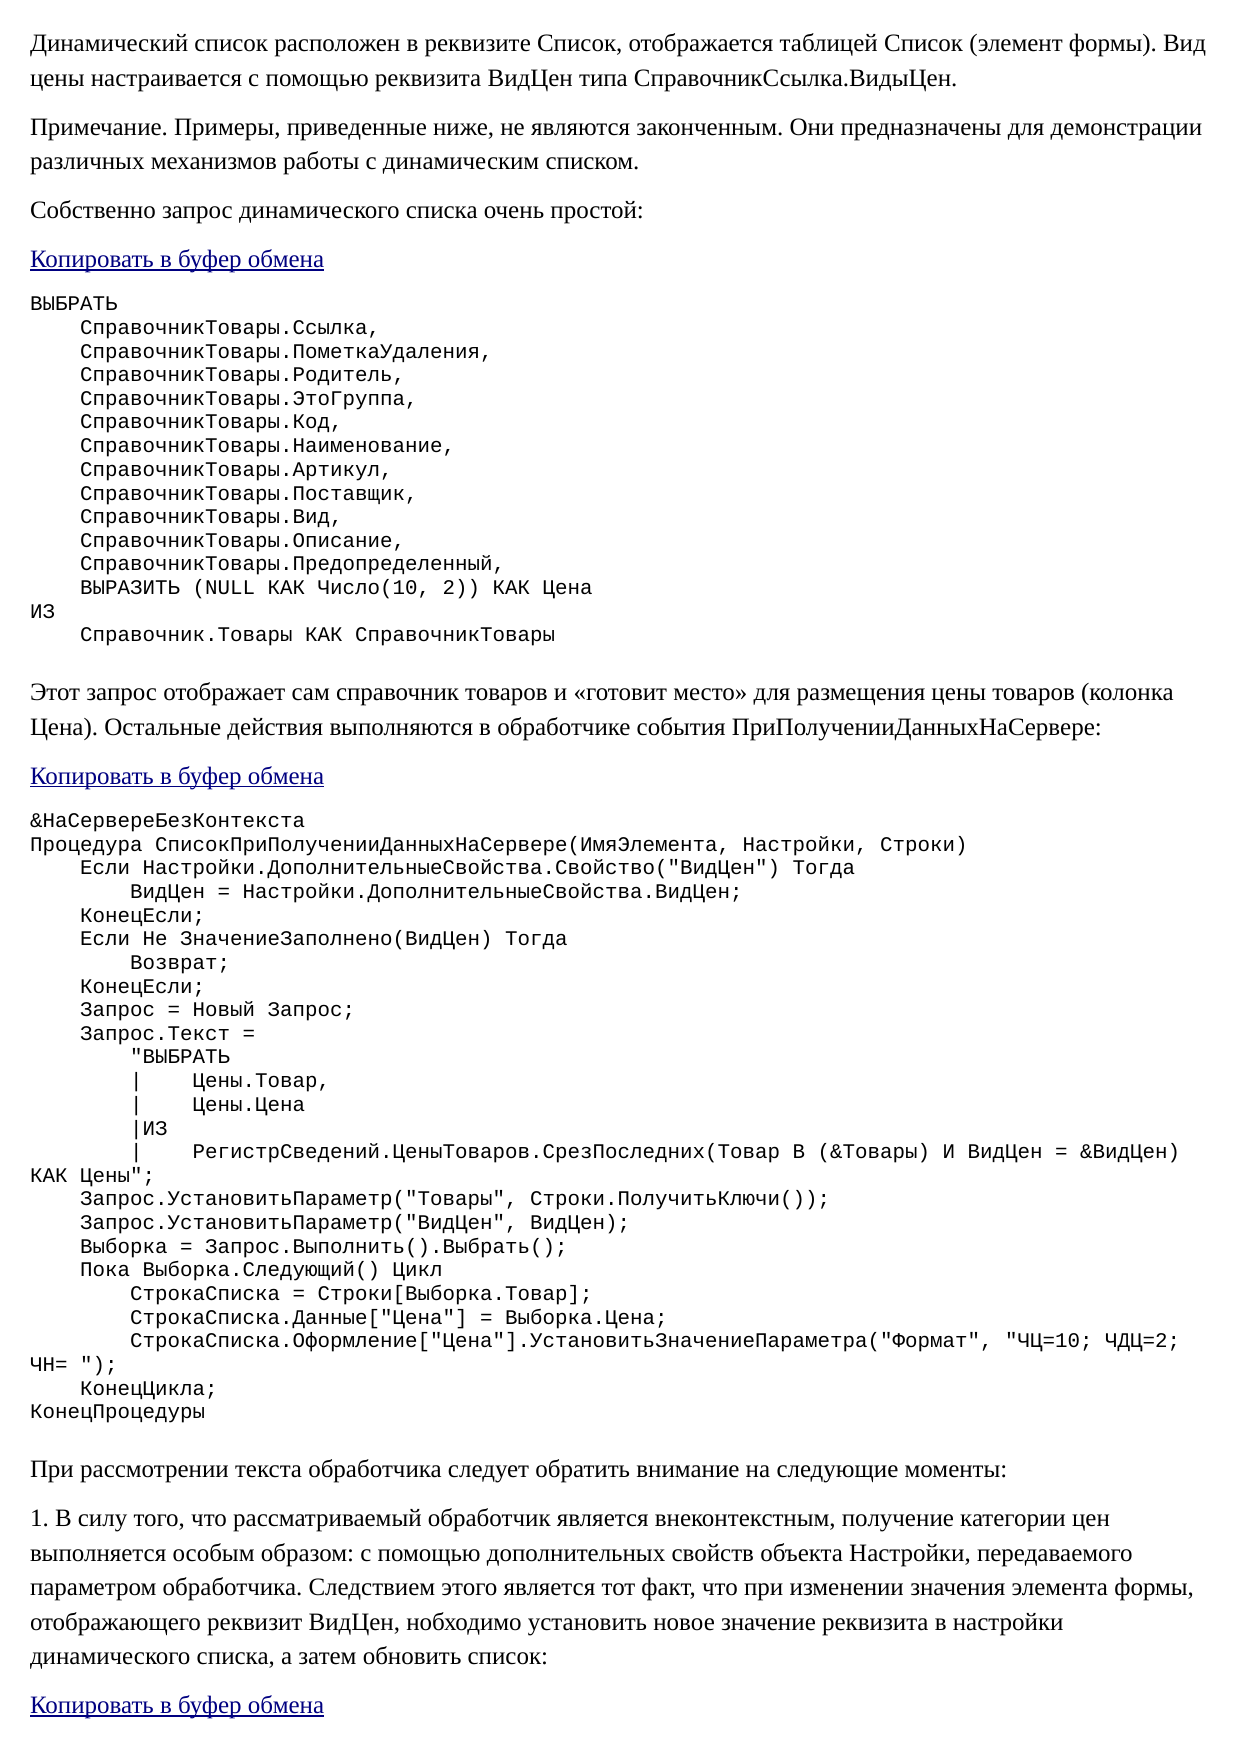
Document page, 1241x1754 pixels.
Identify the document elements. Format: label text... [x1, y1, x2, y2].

text "ВЫБРАТЬ [30, 1047, 1211, 1070]
text СправочникТовары.ПометкаУдаления, [30, 341, 1211, 364]
text Копировать в буфер обмена [30, 761, 1211, 790]
text Запрос.УстановитьПараметр("Товары", Строки.ПолучитьКлючи()); [30, 1188, 1211, 1212]
text Запрос = Новый Запрос; [30, 999, 1211, 1023]
text СправочникТовары.Ссылка, [30, 317, 1211, 341]
text Динамический список расположен в реквизите Список, отображается таблицей Список (элемент формы). Вид цены настраивается с помощью реквизита ВидЦен типа СправочникСсылка.ВидыЦен. [30, 28, 1211, 91]
text Справочник.Товары КАК СправочникТовары [30, 624, 1211, 648]
text 1. В силу того, что рассматриваемый обработчик является внеконтекстным, получение категории цен выполняется особым образом: с помощью дополнительных свойств объекта Настройки, передаваемого параметром обработчика. Следствием этого является тот факт, что при изменении значения элемента формы, отображающего реквизит ВидЦен, нобходимо установить новое значение реквизита в настройки динамического списка, а затем обновить список: [30, 1503, 1211, 1670]
text Если Не ЗначениеЗаполнено(ВидЦен) Тогда [30, 928, 1211, 952]
text | Цены.Цена [30, 1094, 1211, 1117]
text КонецЕсли; [30, 976, 1211, 999]
text СправочникТовары.Поставщик, [30, 482, 1211, 506]
text ВидЦен = Настройки.ДополнительныеСвойства.ВидЦен; [30, 881, 1211, 905]
text СтрокаСписка.Оформление["Цена"].УстановитьЗначениеПараметра("Формат", "ЧЦ=10; ЧДЦ=2; ЧН= "); [30, 1330, 1211, 1378]
text СправочникТовары.Описание, [30, 530, 1211, 553]
text СправочникТовары.Наименование, [30, 435, 1211, 459]
text ВЫБРАТЬ [30, 293, 1211, 317]
text СправочникТовары.Код, [30, 412, 1211, 435]
text &НаСервереБезКонтекста [30, 810, 1211, 834]
text СправочникТовары.Предопределенный, [30, 553, 1211, 577]
text СтрокаСписка = Строки[Выборка.Товар]; [30, 1283, 1211, 1307]
text Копировать в буфер обмена [30, 1690, 1211, 1719]
text | Цены.Товар, [30, 1070, 1211, 1094]
text Запрос.УстановитьПараметр("ВидЦен", ВидЦен); [30, 1212, 1211, 1236]
text При рассмотрении текста обработчика следует обратить внимание на следующие моменты: [30, 1454, 1211, 1483]
text Собственно запрос динамического списка очень простой: [30, 195, 1211, 224]
text СправочникТовары.Родитель, [30, 364, 1211, 388]
text Выборка = Запрос.Выполнить().Выбрать(); [30, 1236, 1211, 1259]
text ИЗ [30, 601, 1211, 624]
text Если Настройки.ДополнительныеСвойства.Свойство("ВидЦен") Тогда [30, 857, 1211, 881]
text Примечание. Примеры, приведенные ниже, не являются законченным. Они предназначены для демонстрации различных механизмов работы с динамическим списком. [30, 112, 1211, 175]
text КонецЦикла; [30, 1378, 1211, 1401]
text Запрос.Текст = [30, 1023, 1211, 1047]
text КонецПроцедуры [30, 1401, 1211, 1425]
text | РегистрСведений.ЦеныТоваров.СрезПоследних(Товар В (&Товары) И ВидЦен = &ВидЦен) КАК Цены"; [30, 1141, 1211, 1188]
text Процедура СписокПриПолученииДанныхНаСервере(ИмяЭлемента, Настройки, Строки) [30, 834, 1211, 857]
text Возврат; [30, 952, 1211, 976]
text СтрокаСписка.Данные["Цена"] = Выборка.Цена; [30, 1307, 1211, 1330]
text КонецЕсли; [30, 905, 1211, 928]
text Копировать в буфер обмена [30, 244, 1211, 273]
text СправочникТовары.Артикул, [30, 459, 1211, 482]
text ВЫРАЗИТЬ (NULL КАК Число(10, 2)) КАК Цена [30, 577, 1211, 601]
text СправочникТовары.Вид, [30, 506, 1211, 530]
text СправочникТовары.ЭтоГруппа, [30, 388, 1211, 412]
text |ИЗ [30, 1117, 1211, 1141]
text Этот запрос отображает сам справочник товаров и «готовит место» для размещения цены товаров (колонка Цена). Остальные действия выполняются в обработчике события ПриПолученииДанныхНаСервере: [30, 677, 1211, 741]
text Пока Выборка.Следующий() Цикл [30, 1259, 1211, 1283]
